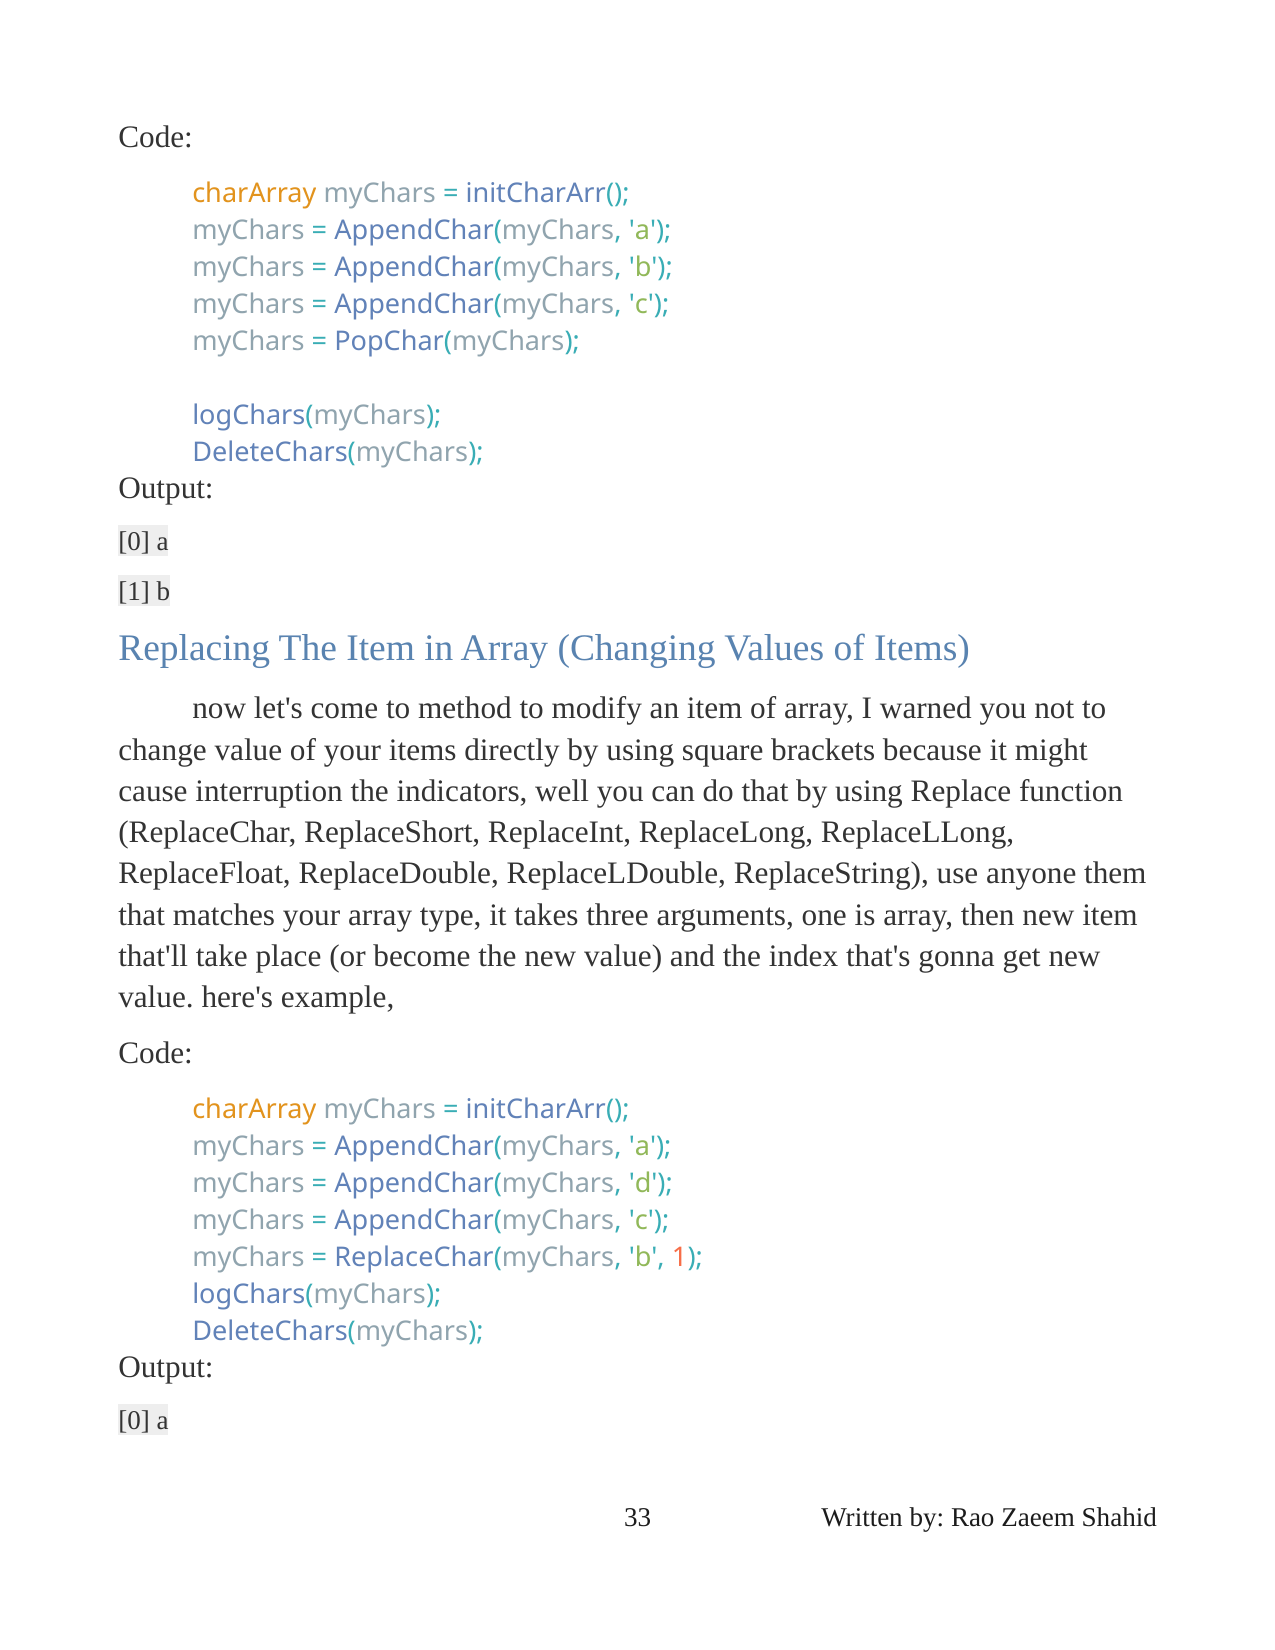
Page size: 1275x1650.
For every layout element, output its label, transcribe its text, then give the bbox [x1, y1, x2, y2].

text Code: [118, 1034, 1157, 1070]
text myChars = AppendChar(myChars, 'c'); [118, 1201, 1157, 1237]
text Replacing The Item in Array (Changing Values of Items) [118, 625, 1157, 668]
text myChars = AppendChar(myChars, 'a'); [118, 211, 1157, 248]
text myChars = AppendChar(myChars, 'c'); [118, 284, 1157, 321]
text charArray myChars = initCharArr(); [118, 174, 1157, 211]
text Output: [118, 1348, 1157, 1384]
text myChars = AppendChar(myChars, 'd'); [118, 1164, 1157, 1201]
text [0] a [118, 525, 1157, 556]
text DeleteChars(myChars); [118, 1311, 1157, 1348]
text [1] b [118, 575, 1157, 606]
text myChars = ReplaceChar(myChars, 'b', 1); [118, 1237, 1157, 1274]
text myChars = AppendChar(myChars, 'a'); [118, 1127, 1157, 1164]
text Output: [118, 469, 1157, 505]
text logChars(myChars); [118, 395, 1157, 432]
text charArray myChars = initCharArr(); [118, 1090, 1157, 1127]
text now let's come to method to modify an item of array, I warned you not to change value of your items directly by using square brackets because it might cause interruption the indicators, well you can do that by using Replace function (ReplaceChar, ReplaceShort, ReplaceInt, ReplaceLong, ReplaceLLong, ReplaceFloat, ReplaceDouble, ReplaceLDouble, ReplaceString), use anyone them that matches your array type, it takes three arguments, one is array, then new item that'll take place (or become the new value) and the index that's gonna get new value. here's example, [118, 689, 1157, 1014]
text [0] a [118, 1404, 1157, 1435]
text DeleteChars(myChars); [118, 432, 1157, 469]
text logChars(myChars); [118, 1274, 1157, 1311]
text Code: [118, 118, 1157, 154]
text myChars = AppendChar(myChars, 'b'); [118, 248, 1157, 284]
text myChars = PopChar(myChars); [118, 321, 1157, 358]
